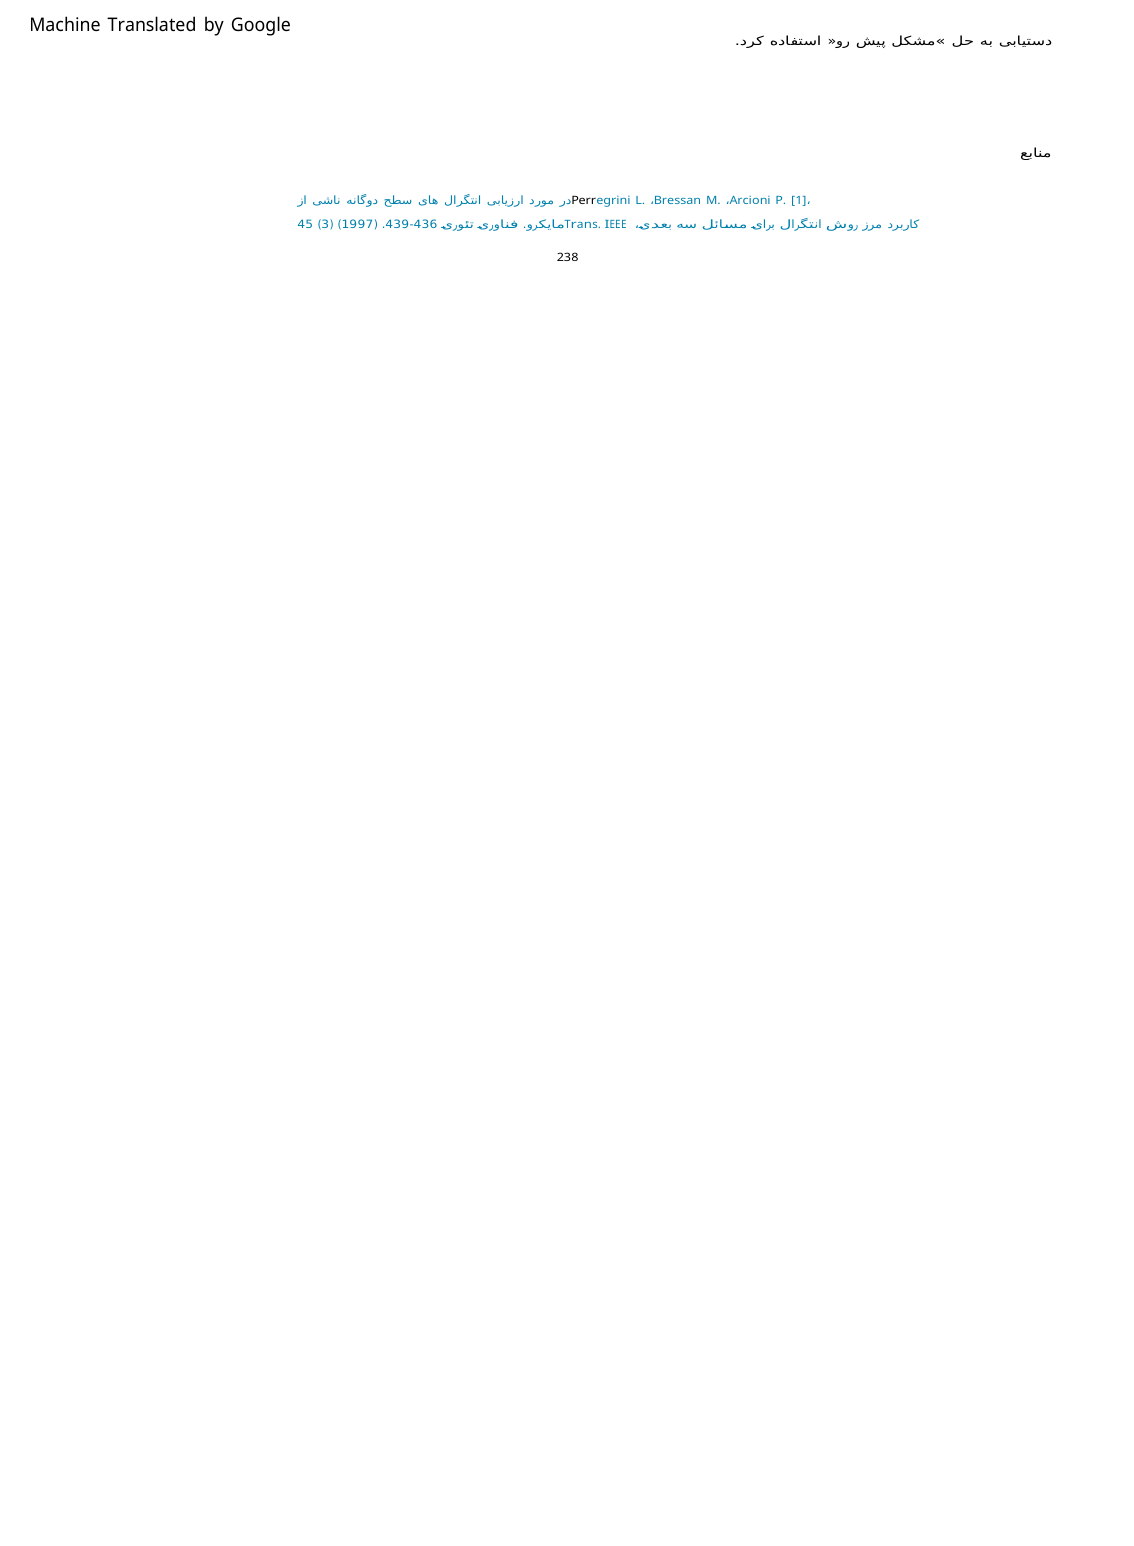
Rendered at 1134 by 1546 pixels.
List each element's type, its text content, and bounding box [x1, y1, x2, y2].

text ﻣﻨﺎﺑﻊ [17, 146, 1052, 161]
text ،Perregrini L. ،Bressan M. ،Arcioni P. [1]در ﻣﻮرد ارزﯾﺎﺑﯽ اﻧﺘﮕﺮال ﻫﺎی ﺳﻄﺢ دوﮔﺎﻧﻪ ﻧﺎﺷﯽ از ﮐﺎرﺑﺮد ﻣﺮز روش اﻧﺘﮕﺮال ﺑﺮای ﻣﺴﺎﺋﻞ ﺳﻪ ﺑﻌﺪی، Trans. IEEEﻣﺎﯾﮑﺮو. ﻓﻨﺎوری ﺗﺌﻮری 436-439. (1997) (3) 45 [297, 192, 1049, 231]
text 238 [557, 249, 1067, 264]
picture [605, 198, 610, 207]
subtitle دﺳﺘﯿﺎﺑﯽ ﺑﻪ ﺣﻞ »ﻣﺸﮑﻞ ﭘﯿﺶ رو« اﺳﺘﻔﺎده ﮐﺮد. [17, 33, 1052, 48]
picture [489, 225, 497, 231]
picture [453, 225, 461, 231]
